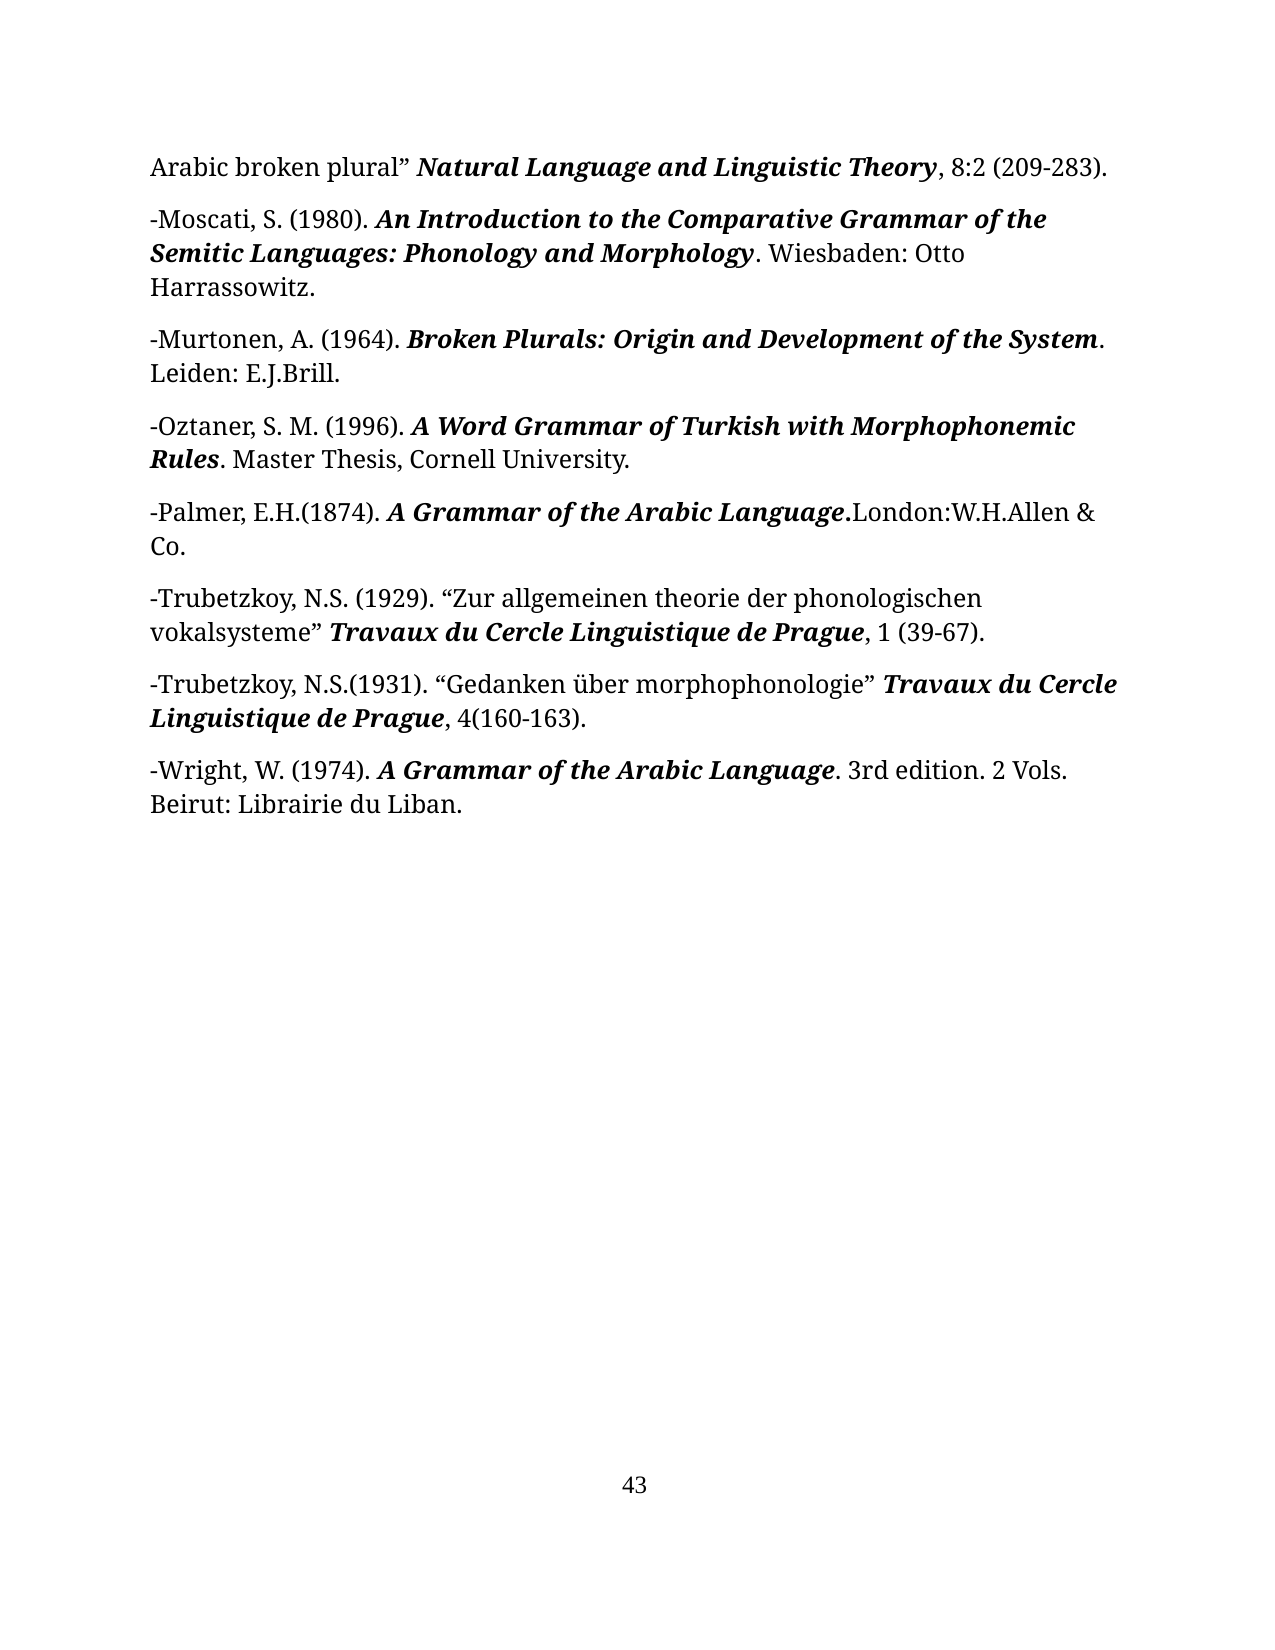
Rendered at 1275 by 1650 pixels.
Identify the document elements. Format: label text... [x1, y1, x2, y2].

text Arabic broken plural” Natural Language and Linguistic Theory, 8:2 (209-283). [150, 150, 1125, 184]
text -Moscati, S. (1980). An Introduction to the Comparative Grammar of the Semitic Languages: Phonology and Morphology. Wiesbaden: Otto Harrassowitz. [150, 202, 1125, 304]
text -Murtonen, A. (1964). Broken Plurals: Origin and Development of the System. Leiden: E.J.Brill. [150, 322, 1125, 390]
text -Wright, W. (1974). A Grammar of the Arabic Language. 3rd edition. 2 Vols. Beirut: Librairie du Liban. [150, 752, 1125, 820]
text -Oztaner, S. M. (1996). A Word Grammar of Turkish with Morphophonemic Rules. Master Thesis, Cornell University. [150, 408, 1125, 476]
text -Trubetzkoy, N.S.(1931). “Gedanken über morphophonologie” Travaux du Cercle Linguistique de Prague, 4(160-163). [150, 666, 1125, 734]
text -Palmer, E.H.(1874). A Grammar of the Arabic Language.London:W.H.Allen & Co. [150, 494, 1125, 562]
text -Trubetzkoy, N.S. (1929). “Zur allgemeinen theorie der phonologischen vokalsysteme” Travaux du Cercle Linguistique de Prague, 1 (39-67). [150, 580, 1125, 648]
